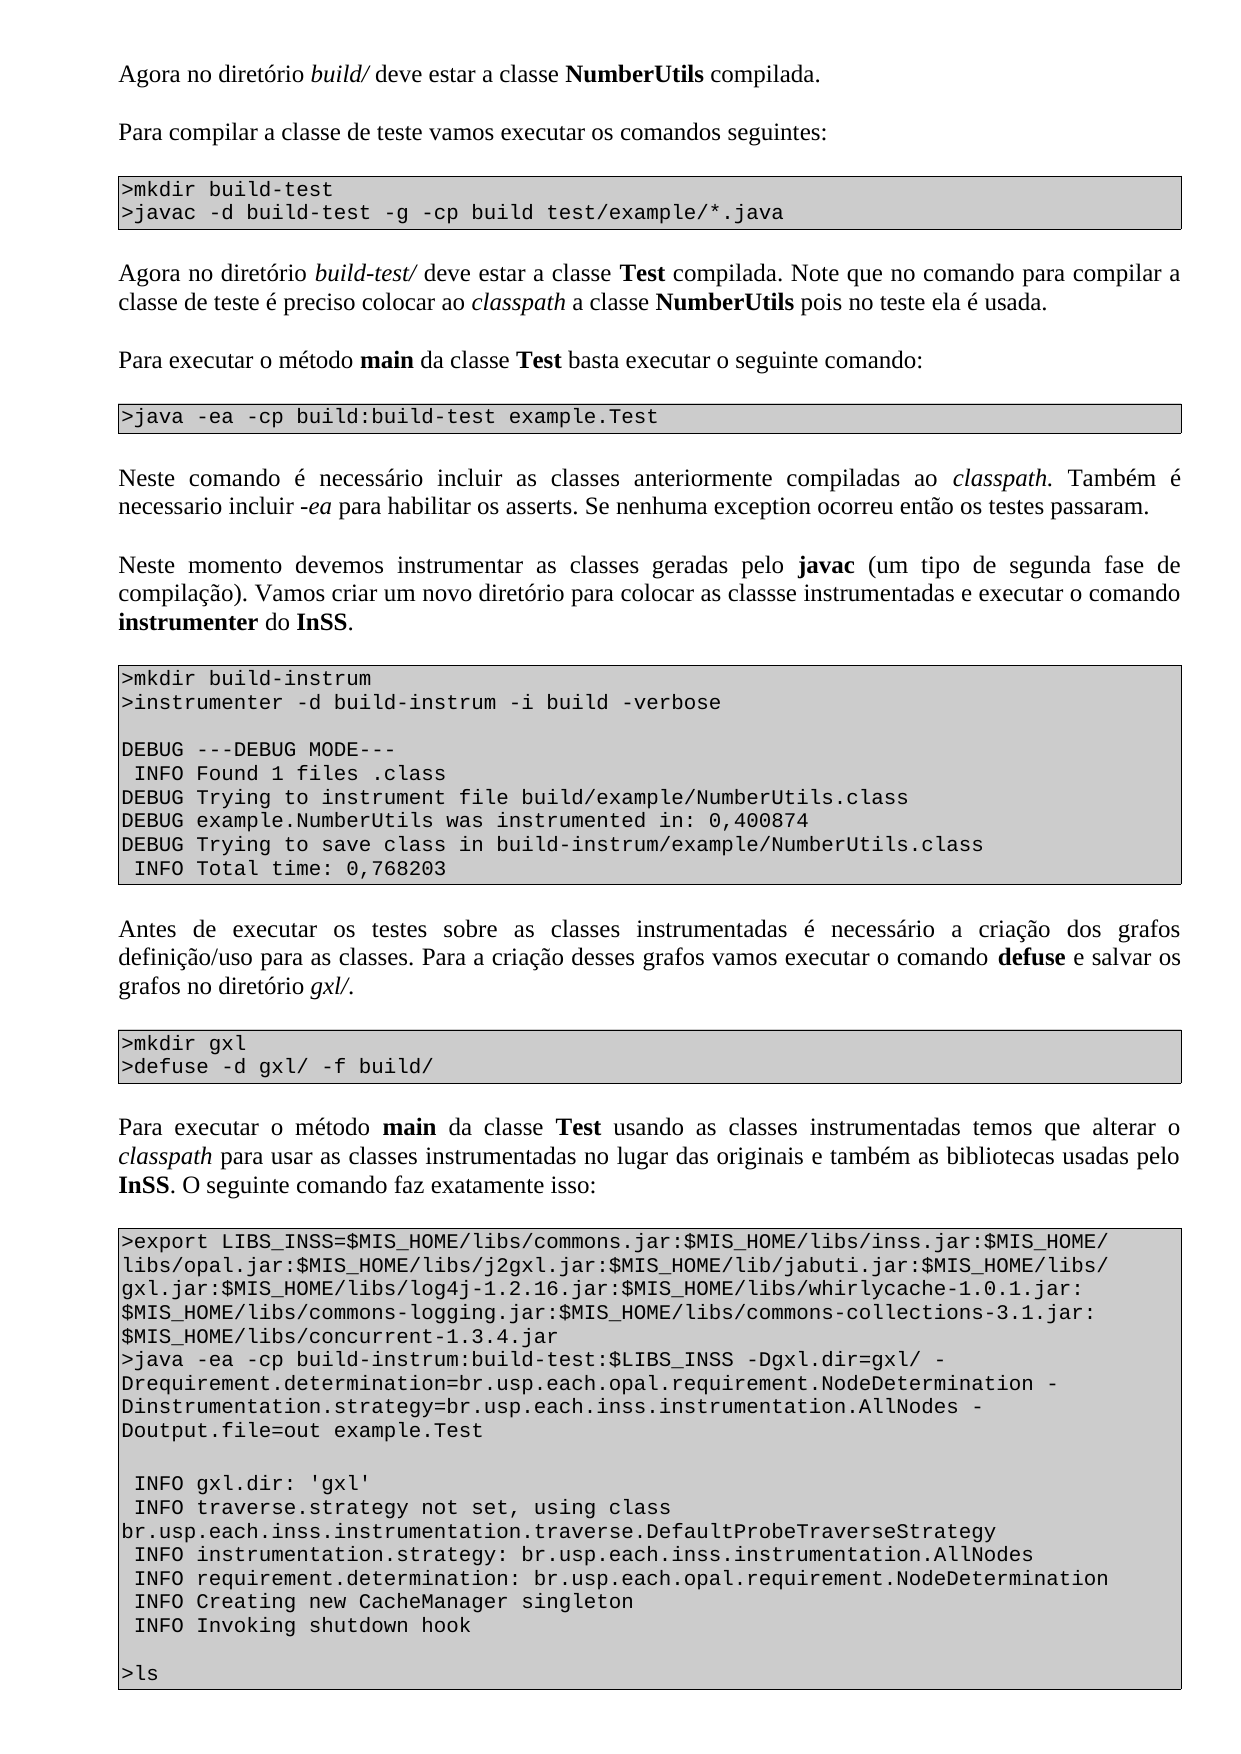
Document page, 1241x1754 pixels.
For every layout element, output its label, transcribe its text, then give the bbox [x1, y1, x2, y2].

text INFO Invoking shutdown hook [119, 1612, 1181, 1636]
text INFO instrumentation.strategy: br.usp.each.inss.instrumentation.AllNodes [119, 1541, 1181, 1565]
text DEBUG Trying to save class in build-instrum/example/NumberUtils.class [119, 831, 1181, 854]
text Agora no diretório build-test/ deve estar a classe Test compilada. Note que no comando para compilar a classe de teste é preciso colocar ao classpath a classe NumberUtils pois no teste ela é usada. [118, 258, 1181, 316]
text Neste comando é necessário incluir as classes anteriormente compiladas ao classpath. Também é necessario incluir -ea para habilitar os asserts. Se nenhuma exception ocorreu então os testes passaram. [118, 463, 1181, 520]
text INFO Found 1 files .class [119, 760, 1181, 784]
text >ls [119, 1659, 1181, 1689]
text INFO traverse.strategy not set, using class br.usp.each.inss.instrumentation.traverse.DefaultProbeTraverseStrategy [119, 1494, 1181, 1541]
text >mkdir build-test [119, 177, 1181, 199]
text Agora no diretório build/ deve estar a classe NumberUtils compilada. [118, 59, 1181, 88]
text Para executar o método main da classe Test basta executar o seguinte comando: [118, 345, 1181, 374]
text INFO requirement.determination: br.usp.each.opal.requirement.NodeDetermination [119, 1565, 1181, 1588]
text >mkdir gxl [119, 1031, 1181, 1053]
text DEBUG ---DEBUG MODE--- [119, 736, 1181, 760]
text >export LIBS_INSS=$MIS_HOME/libs/commons.jar:$MIS_HOME/libs/inss.jar:$MIS_HOME/libs/opal.jar:$MIS_HOME/libs/j2gxl.jar:$MIS_HOME/lib/jabuti.jar:$MIS_HOME/libs/gxl.jar:$MIS_HOME/libs/log4j-1.2.16.jar:$MIS_HOME/libs/whirlycache-1.0.1.jar:$MIS_HOME/libs/commons-logging.jar:$MIS_HOME/libs/commons-collections-3.1.jar:$MIS_HOME/libs/concurrent-1.3.4.jar [119, 1229, 1181, 1346]
text >java -ea -cp build:build-test example.Test [119, 405, 1181, 433]
text INFO gxl.dir: 'gxl' [119, 1470, 1181, 1494]
text DEBUG Trying to instrument file build/example/NumberUtils.class [119, 784, 1181, 807]
text INFO Creating new CacheManager singleton [119, 1588, 1181, 1612]
text Para compilar a classe de teste vamos executar os comandos seguintes: [118, 117, 1181, 146]
text >defuse -d gxl/ -f build/ [119, 1053, 1181, 1083]
text >java -ea -cp build-instrum:build-test:$LIBS_INSS -Dgxl.dir=gxl/ -Drequirement.determination=br.usp.each.opal.requirement.NodeDetermination -Dinstrumentation.strategy=br.usp.each.inss.instrumentation.AllNodes -Doutput.file=out example.Test [119, 1346, 1181, 1444]
text >mkdir build-instrum [119, 666, 1181, 689]
text Para executar o método main da classe Test usando as classes instrumentadas temos que alterar o classpath para usar as classes instrumentadas no lugar das originais e também as bibliotecas usadas pelo InSS. O seguinte comando faz exatamente isso: [118, 1112, 1181, 1198]
text Neste momento devemos instrumentar as classes geradas pelo javac (um tipo de segunda fase de compilação). Vamos criar um novo diretório para colocar as classse instrumentadas e executar o comando instrumenter do InSS. [118, 550, 1181, 636]
text DEBUG example.NumberUtils was instrumented in: 0,400874 [119, 807, 1181, 831]
text INFO Total time: 0,768203 [119, 854, 1181, 884]
text Antes de executar os testes sobre as classes instrumentadas é necessário a criação dos grafos definição/uso para as classes. Para a criação desses grafos vamos executar o comando defuse e salvar os grafos no diretório gxl/. [118, 914, 1181, 1000]
text >javac -d build-test -g -cp build test/example/*.java [119, 199, 1181, 229]
text >instrumenter -d build-instrum -i build -verbose [119, 689, 1181, 713]
